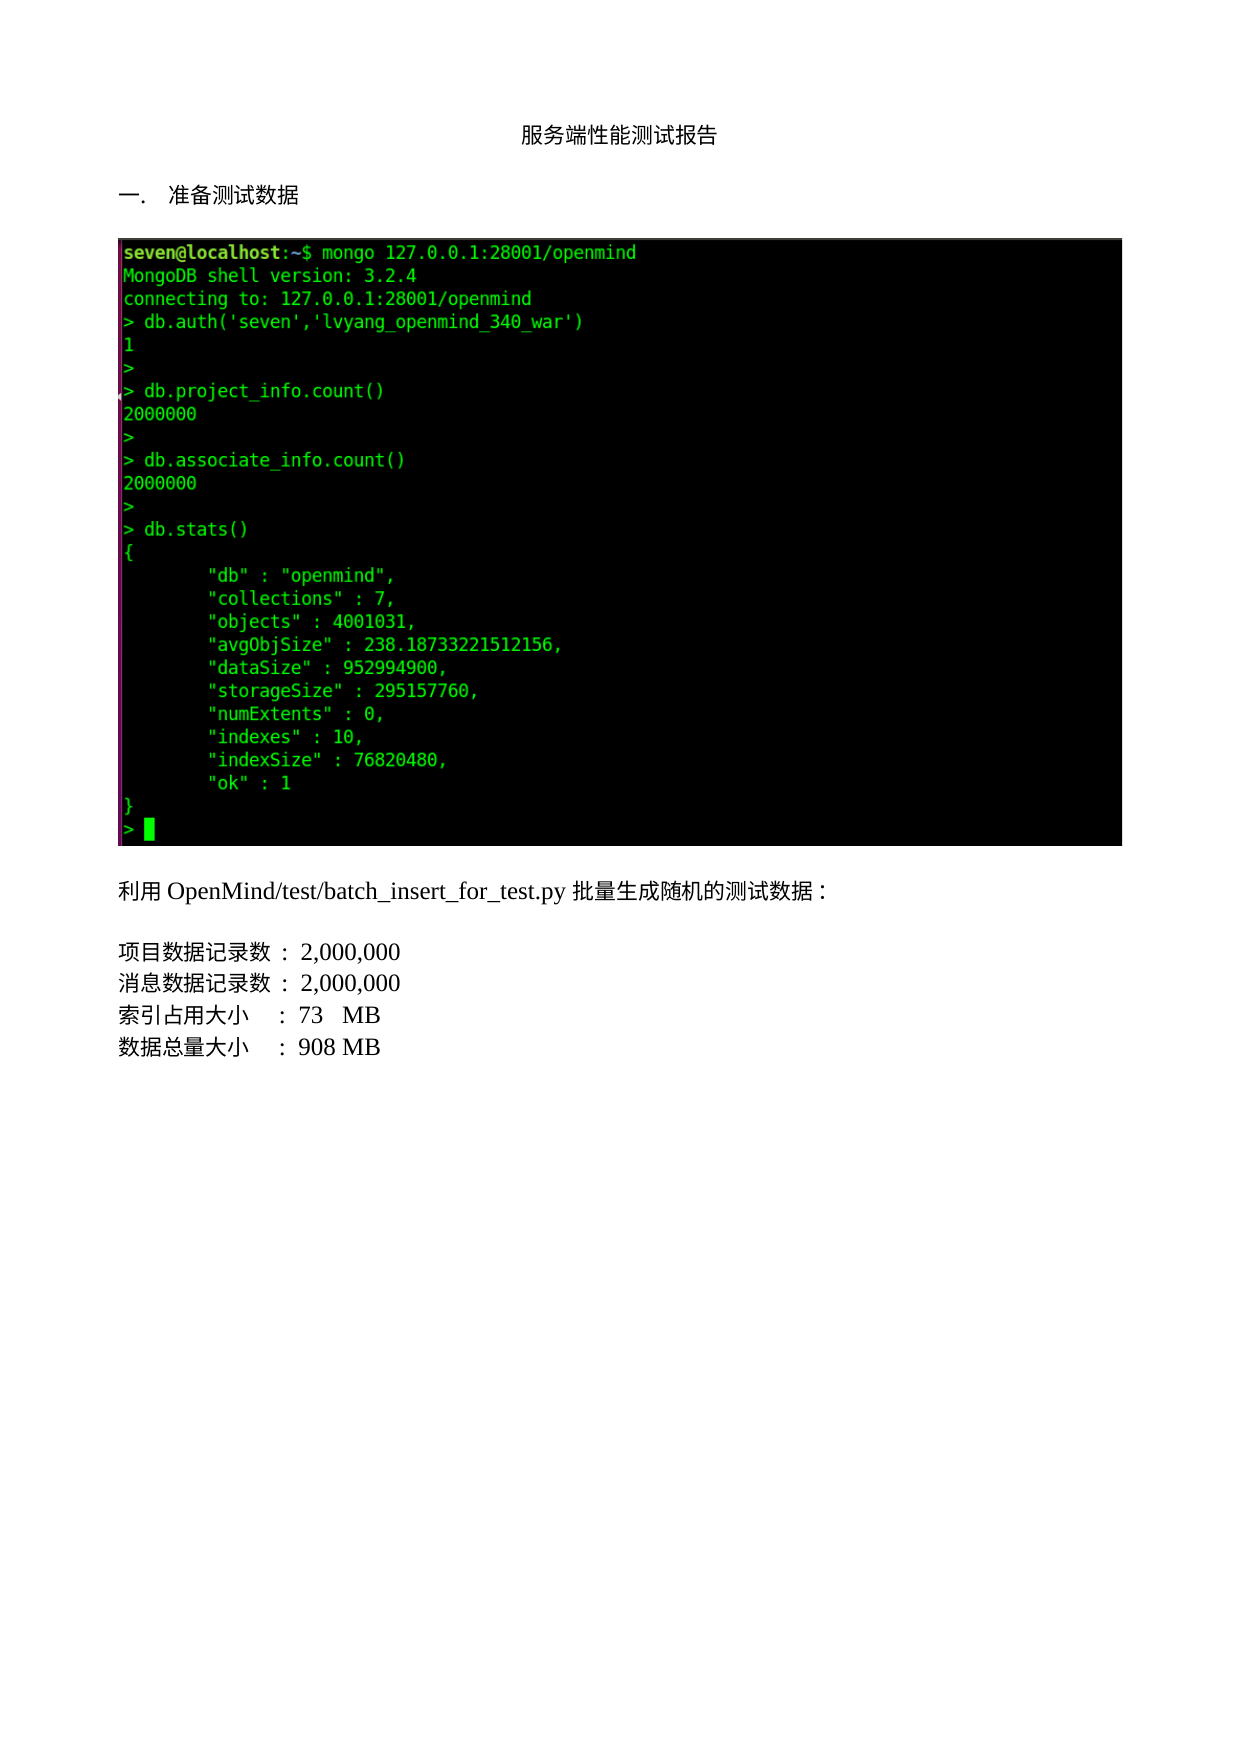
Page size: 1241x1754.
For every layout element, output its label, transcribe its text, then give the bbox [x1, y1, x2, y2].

text 消息数据记录数 : 2,000,000 [118, 966, 1122, 998]
picture [118, 238, 1123, 846]
text 利用 OpenMind/test/batch_insert_for_test.py 批量生成随机的测试数据 ： [118, 874, 1122, 906]
text 数据总量大小 : 908 MB [118, 1029, 1122, 1061]
text 一. 准备测试数据 [118, 178, 1122, 210]
text 项目数据记录数 : 2,000,000 [118, 934, 1122, 966]
text 索引占用大小 : 73 MB [118, 998, 1122, 1029]
text 服务端性能测试报告 [118, 118, 1122, 150]
